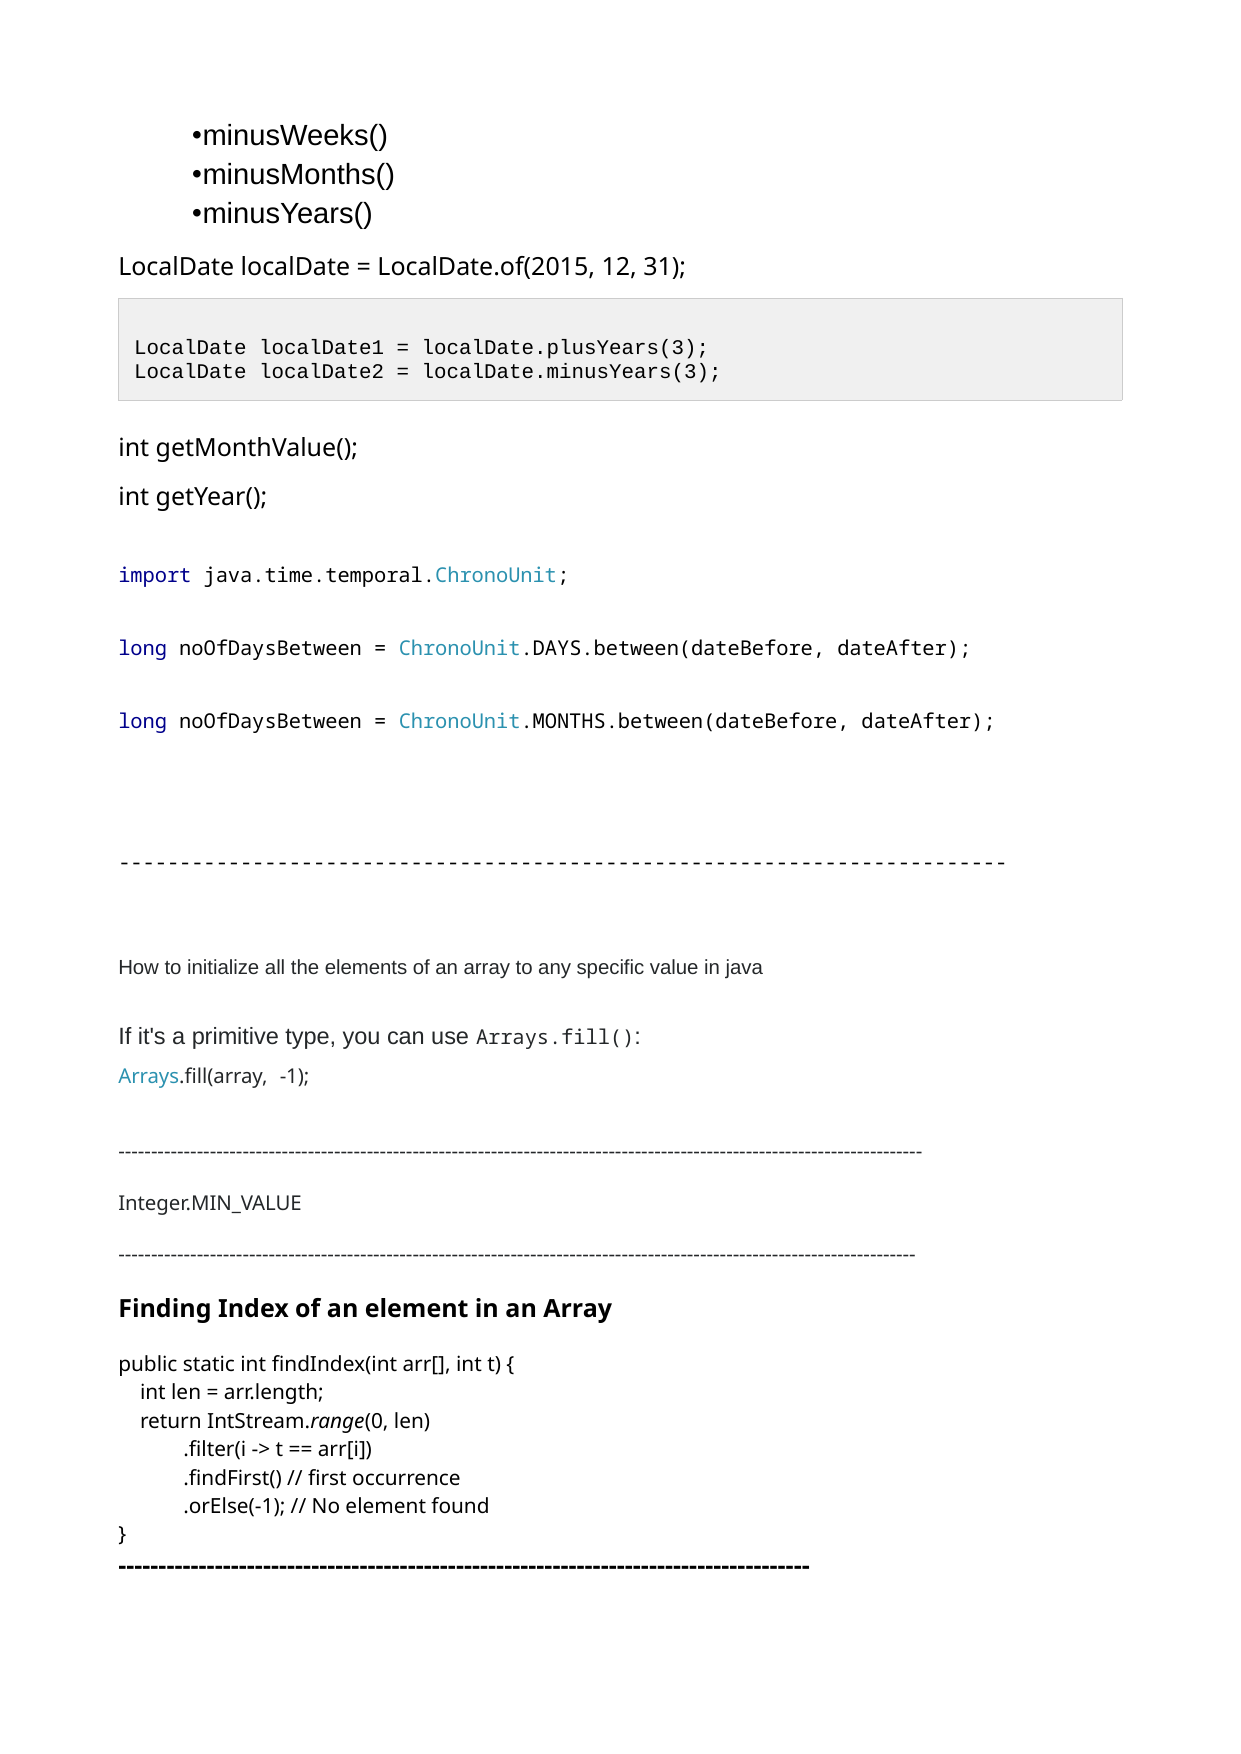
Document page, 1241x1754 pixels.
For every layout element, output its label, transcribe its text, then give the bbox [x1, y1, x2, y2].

list minusMonths() [118, 157, 1122, 191]
text public static int findIndex(int arr[], int t) { int len = arr.length; return IntStream.range(0, len) .filter(i -> t == arr[i]) .findFirst() // first occurrence .orElse(-1); // No element found } [118, 1349, 1122, 1548]
text -------------------------------------------------------------------------------------------------------------------------- [118, 1240, 1122, 1267]
text int getMonthValue(); [118, 429, 1122, 463]
text import java.time.temporal.ChronoUnit; [118, 561, 1122, 588]
text LocalDate localDate = LocalDate.of(2015, 12, 31); [118, 249, 1122, 283]
text If it's a primitive type, you can use Arrays.fill(): [118, 1022, 1122, 1050]
subtitle How to initialize all the elements of an array to any specific value in java [118, 955, 1122, 978]
text Finding Index of an element in an Array [118, 1291, 1122, 1325]
list minusWeeks() [118, 118, 1122, 152]
text ------------------------------------------------------------------------- [118, 848, 1122, 876]
text Arrays.fill(array, -1); [118, 1062, 1122, 1090]
text long noOfDaysBetween = ChronoUnit.MONTHS.between(dateBefore, dateAfter); [118, 707, 1122, 735]
text -------------------------------------------------------------------------------------- [118, 1548, 1122, 1582]
text int getYear(); [118, 478, 1122, 512]
text --------------------------------------------------------------------------------------------------------------------------- [118, 1137, 1122, 1165]
list minusYears() [118, 196, 1122, 229]
text Integer.MIN_VALUE [118, 1188, 1122, 1216]
text long noOfDaysBetween = ChronoUnit.DAYS.between(dateBefore, dateAfter); [118, 634, 1122, 662]
text LocalDate localDate2 = localDate.minusYears(3); [119, 345, 1122, 400]
text LocalDate localDate1 = localDate.plusYears(3); [119, 321, 1122, 345]
